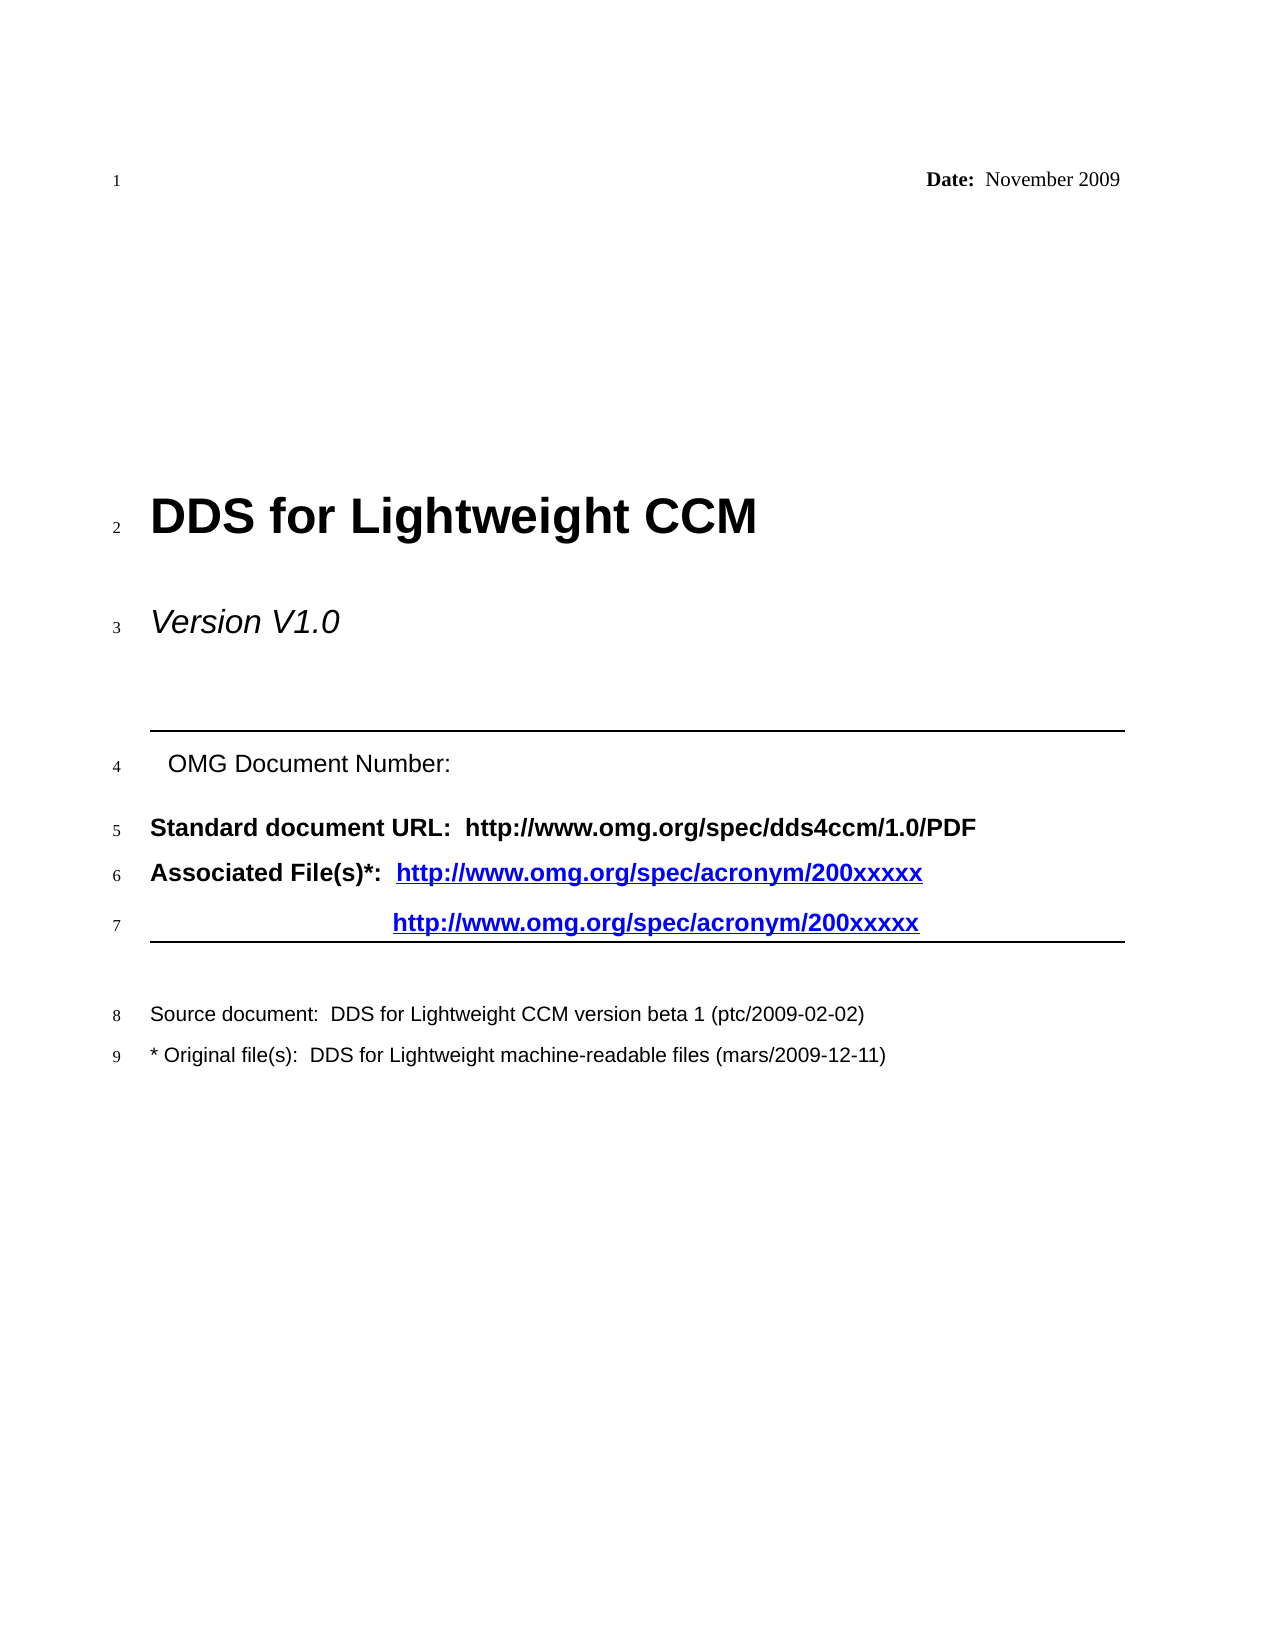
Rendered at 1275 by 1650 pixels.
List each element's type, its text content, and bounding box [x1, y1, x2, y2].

text Source document: DDS for Lightweight CCM version beta 1 (ptc/2009-02-02) [150, 1002, 1125, 1026]
text Standard document URL: http://www.omg.org/spec/dds4ccm/1.0/PDF [150, 812, 1125, 841]
text Date: November 2009 [150, 167, 1125, 191]
text OMG Document Number: [150, 732, 1125, 796]
text http://www.omg.org/spec/acronym/200xxxxx [150, 903, 1125, 941]
text DDS for Lightweight CCM [150, 486, 1125, 543]
text * Original file(s): DDS for Lightweight machine-readable files (mars/2009-12-11) [150, 1043, 1125, 1067]
text Associated File(s)*: http://www.omg.org/spec/acronym/200xxxxx [150, 858, 1125, 887]
text Version V1.0 [150, 603, 1125, 641]
